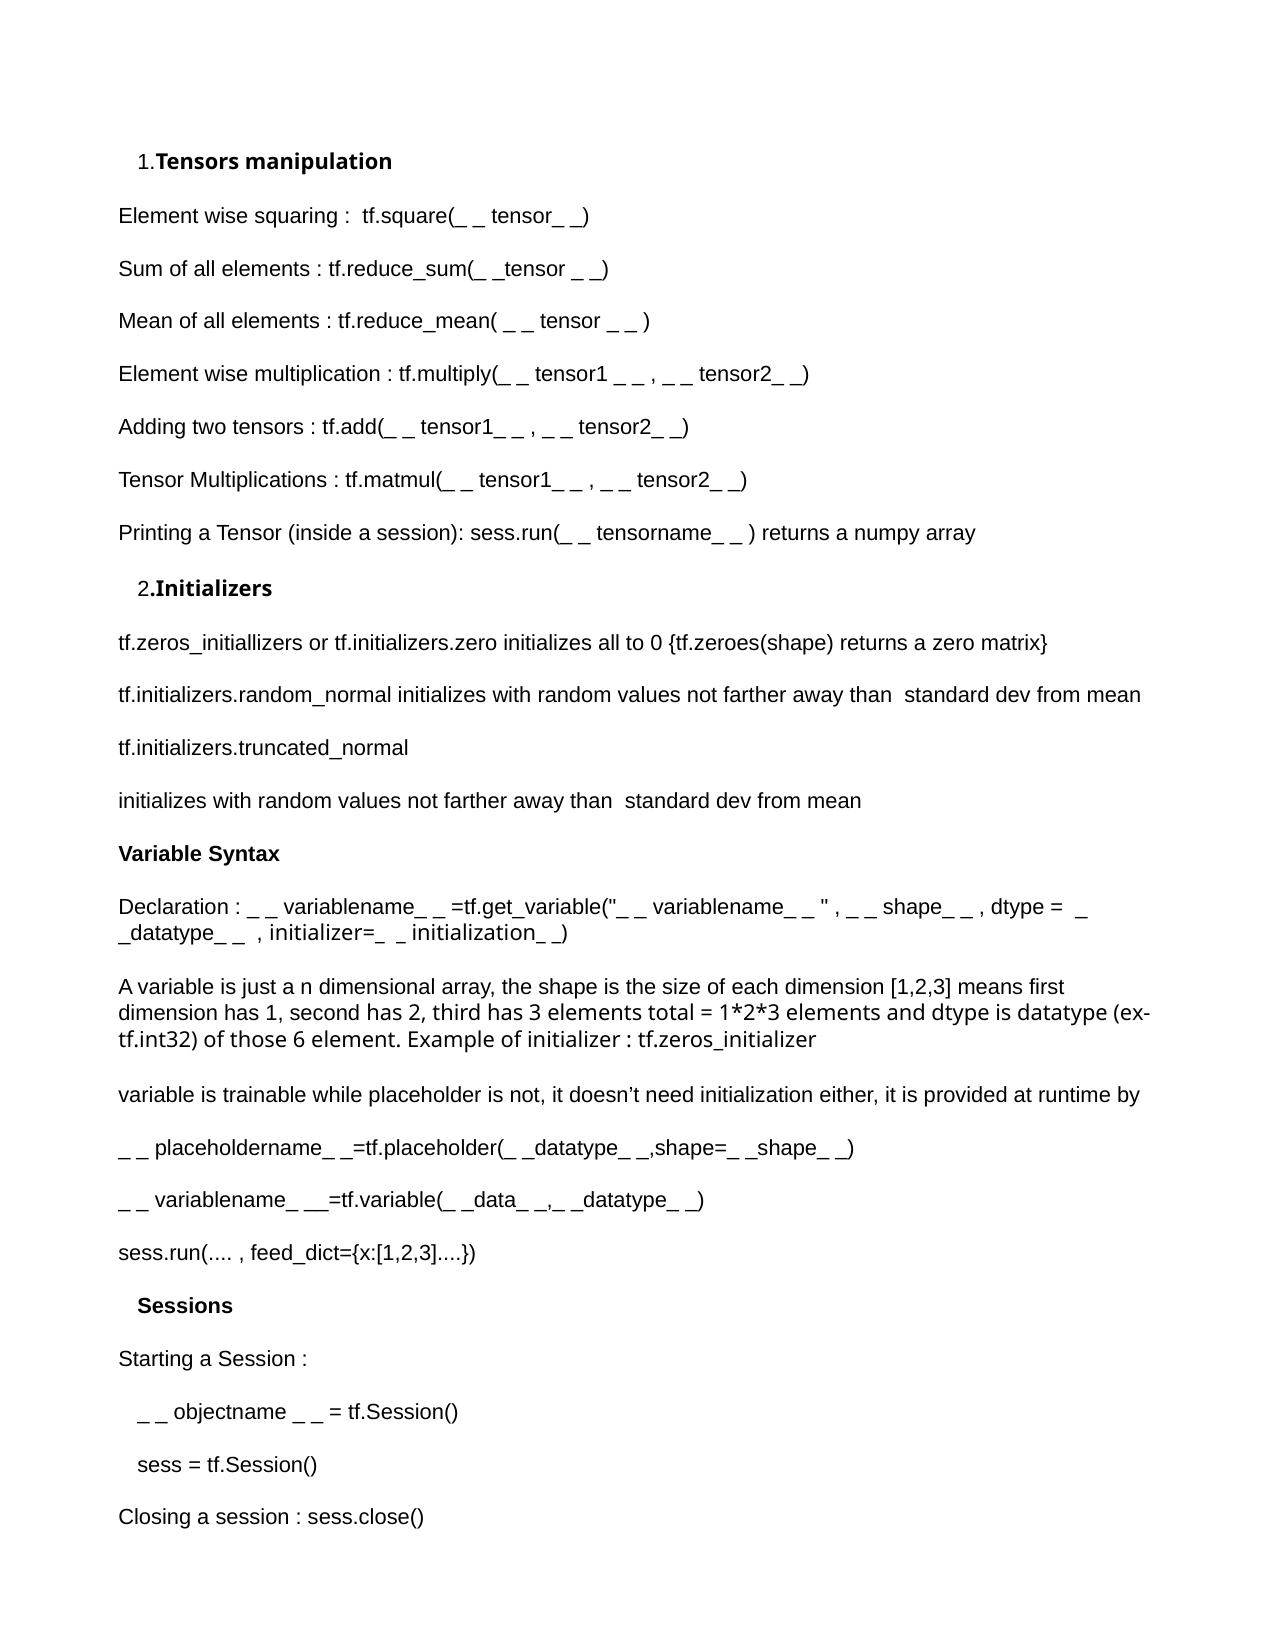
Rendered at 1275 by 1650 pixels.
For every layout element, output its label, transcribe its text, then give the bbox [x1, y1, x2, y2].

text sess = tf.Session() [137, 1453, 1157, 1477]
text tf.initializers.truncated_normal [118, 737, 1157, 760]
text Tensor Multiplications : tf.matmul(_ _ tensor1_ _ , _ _ tensor2_ _) [118, 469, 1157, 492]
text tf.zeros_initiallizers or tf.initializers.zero initializes all to 0 {tf.zeroes(shape) returns a zero matrix} [118, 632, 1157, 655]
text variable is trainable while placeholder is not, it doesn’t need initialization either, it is provided at runtime by [118, 1084, 1157, 1107]
text _ _ objectname _ _ = tf.Session() [137, 1401, 1157, 1424]
text Closing a session : sess.close() [118, 1506, 1157, 1529]
text Element wise multiplication : tf.multiply(_ _ tensor1 _ _ , _ _ tensor2_ _) [118, 363, 1157, 386]
text 1.Tensors manipulation [137, 148, 1157, 175]
text 2.Initializers [137, 574, 1157, 602]
text Sum of all elements : tf.reduce_sum(_ _tensor _ _) [118, 258, 1157, 281]
text Element wise squaring : tf.square(_ _ tensor_ _) [118, 205, 1157, 228]
text Adding two tensors : tf.add(_ _ tensor1_ _ , _ _ tensor2_ _) [118, 416, 1157, 439]
text A variable is just a n dimensional array, the shape is the size of each dimension [1,2,3] means first dimension has 1, second has 2, third has 3 elements total = 1*2*3 elements and dtype is datatype (ex-tf.int32) of those 6 element. Example of initializer : tf.zeros_initializer [118, 976, 1157, 1054]
text Variable Syntax [118, 843, 1157, 866]
text Printing a Tensor (inside a session): sess.run(_ _ tensorname_ _ ) returns a numpy array [118, 522, 1157, 545]
text Sessions [137, 1295, 1157, 1318]
text initializes with random values not farther away than standard dev from mean [118, 790, 1157, 813]
text Declaration : _ _ variablename_ _ =tf.get_variable("_ _ variablename_ _ " , _ _ shape_ _ , dtype = _ _datatype_ _ , initializer=_ _ initialization_ _) [118, 896, 1157, 946]
text Starting a Session : [118, 1348, 1157, 1371]
text Mean of all elements : tf.reduce_mean( _ _ tensor _ _ ) [118, 311, 1157, 334]
text sess.run(.... , feed_dict={x:[1,2,3]....}) [118, 1242, 1157, 1265]
text _ _ variablename_ __=tf.variable(_ _data_ _,_ _datatype_ _) [118, 1189, 1157, 1213]
text _ _ placeholdername_ _=tf.placeholder(_ _datatype_ _,shape=_ _shape_ _) [118, 1137, 1157, 1160]
text tf.initializers.random_normal initializes with random values not farther away than standard dev from mean [118, 684, 1157, 708]
